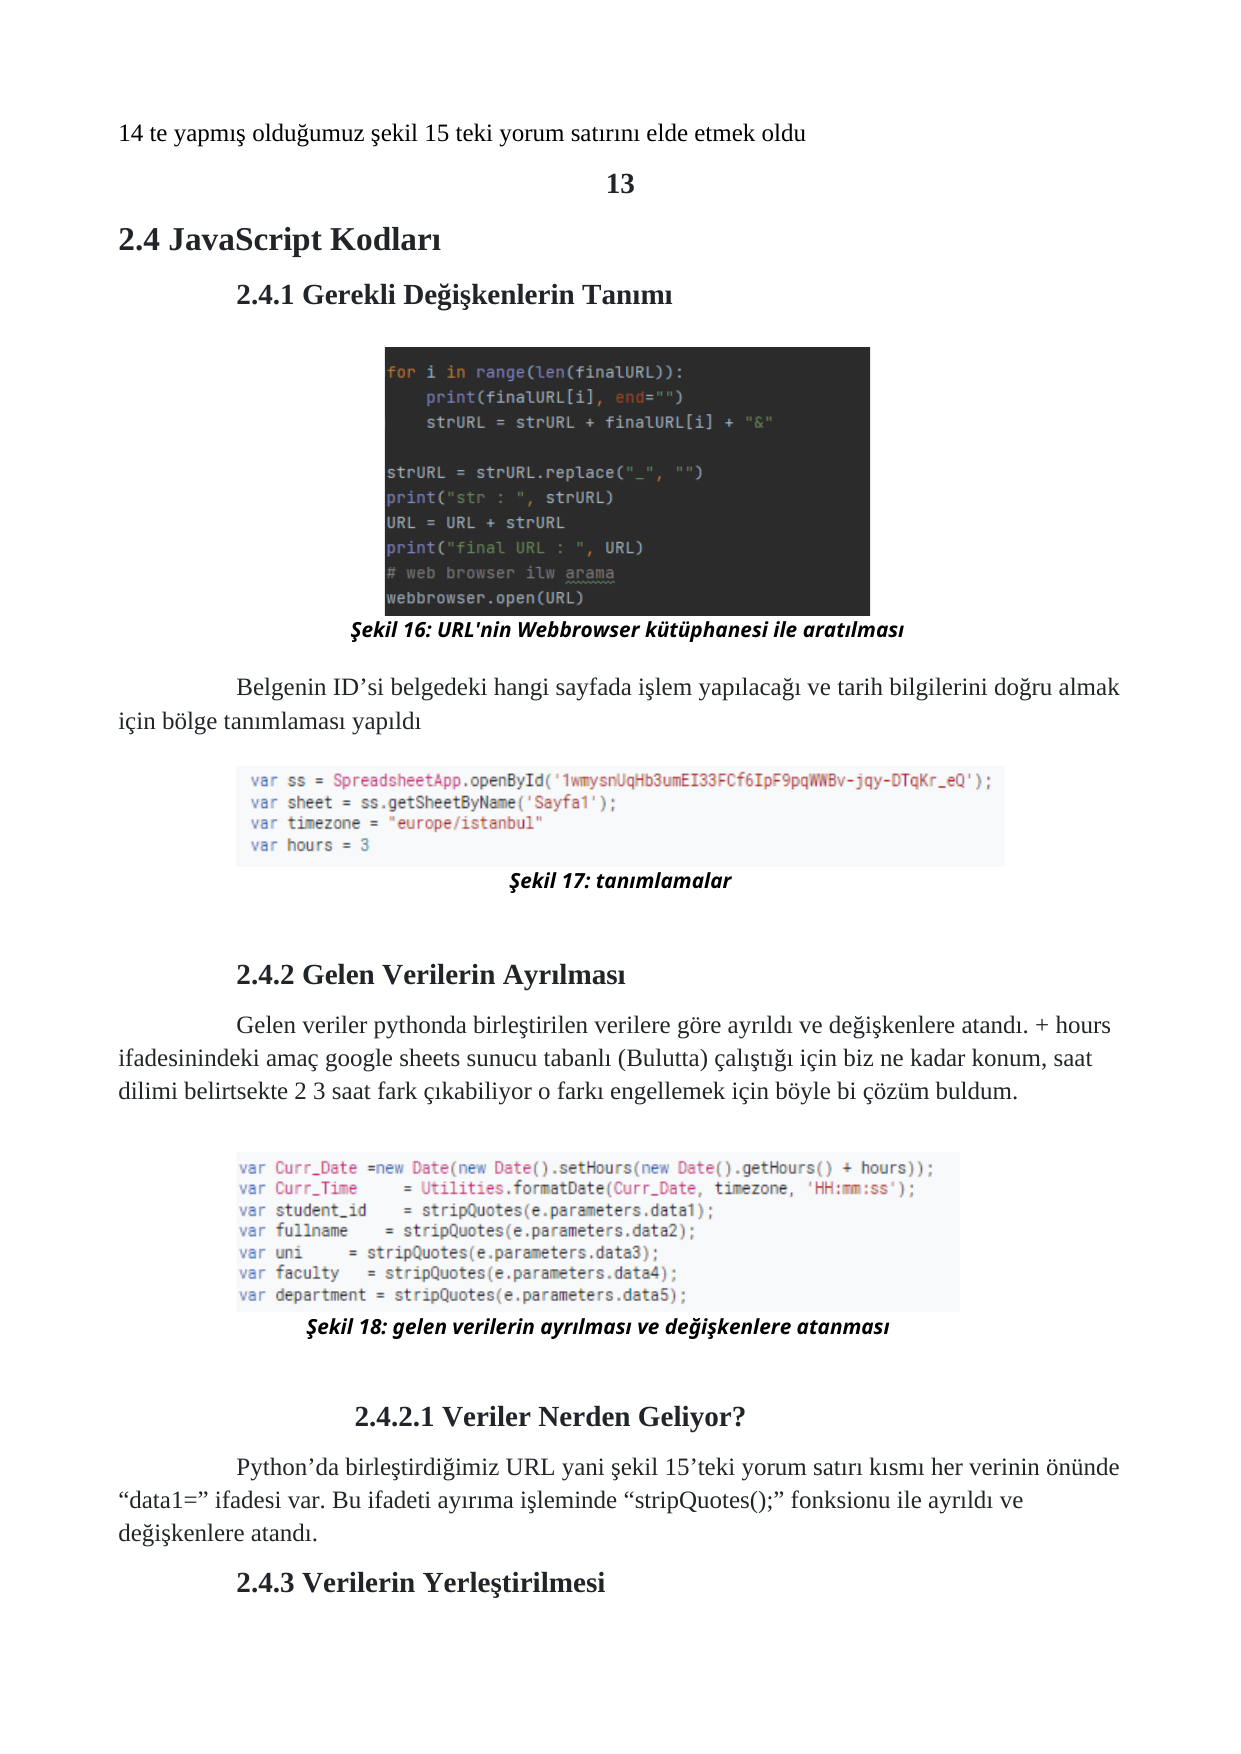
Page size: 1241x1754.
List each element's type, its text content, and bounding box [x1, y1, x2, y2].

text 14 te yapmış olduğumuz şekil 15 teki yorum satırını elde etmek oldu [118, 118, 1122, 147]
text 13 [118, 166, 1122, 199]
text Python’da birleştirdiğimiz URL yani şekil 15’teki yorum satırı kısmı her verinin önünde “data1=” ifadesi var. Bu ifadeti ayırıma işleminde “stripQuotes();” fonksionu ile ayrıldı ve değişkenlere atandı. [118, 1452, 1122, 1547]
text Şekil 16: URL'nin Webbrowser kütüphanesi ile aratılması [328, 348, 927, 644]
text Gelen veriler pythonda birleştirilen verilere göre ayrıldı ve değişkenlere atandı. + hours ifadesinindeki amaç google sheets sunucu tabanlı (Bulutta) çalıştığı için biz ne kadar konum, saat dilimi belirtsekte 2 3 saat fark çıkabiliyor o farkı engellemek için böyle bi çözüm buldum. [118, 1010, 1122, 1105]
text 2.4 JavaScript Kodları [118, 219, 1122, 257]
text 2.4.1 Gerekli Değişkenlerin Tanımı [118, 277, 1122, 311]
text Belgenin ID’si belgedeki hangi sayfada işlem yapılacağı ve tarih bilgilerini doğru almak için bölge tanımlaması yapıldı [118, 331, 1122, 735]
text 2.4.2 Gelen Verilerin Ayrılması [118, 957, 1122, 991]
text Şekil 18: gelen verilerin ayrılması ve değişkenlere atanması [236, 1312, 960, 1341]
text Şekil 17: tanımlamalar [236, 867, 1004, 895]
picture [236, 1152, 960, 1312]
text 2.4.2 Gelen Verilerin Ayrılması [118, 812, 235, 846]
text [328, 335, 927, 348]
picture [235, 766, 1005, 867]
picture [384, 347, 871, 616]
text 2.4.3 Verilerin Yerleştirilmesi [118, 1565, 1122, 1599]
text 2.4.2 Gelen Verilerin Ayrılması [1005, 812, 1122, 846]
text [328, 644, 927, 663]
text 2.4.2.1 Veriler Nerden Geliyor? [118, 1399, 1122, 1432]
